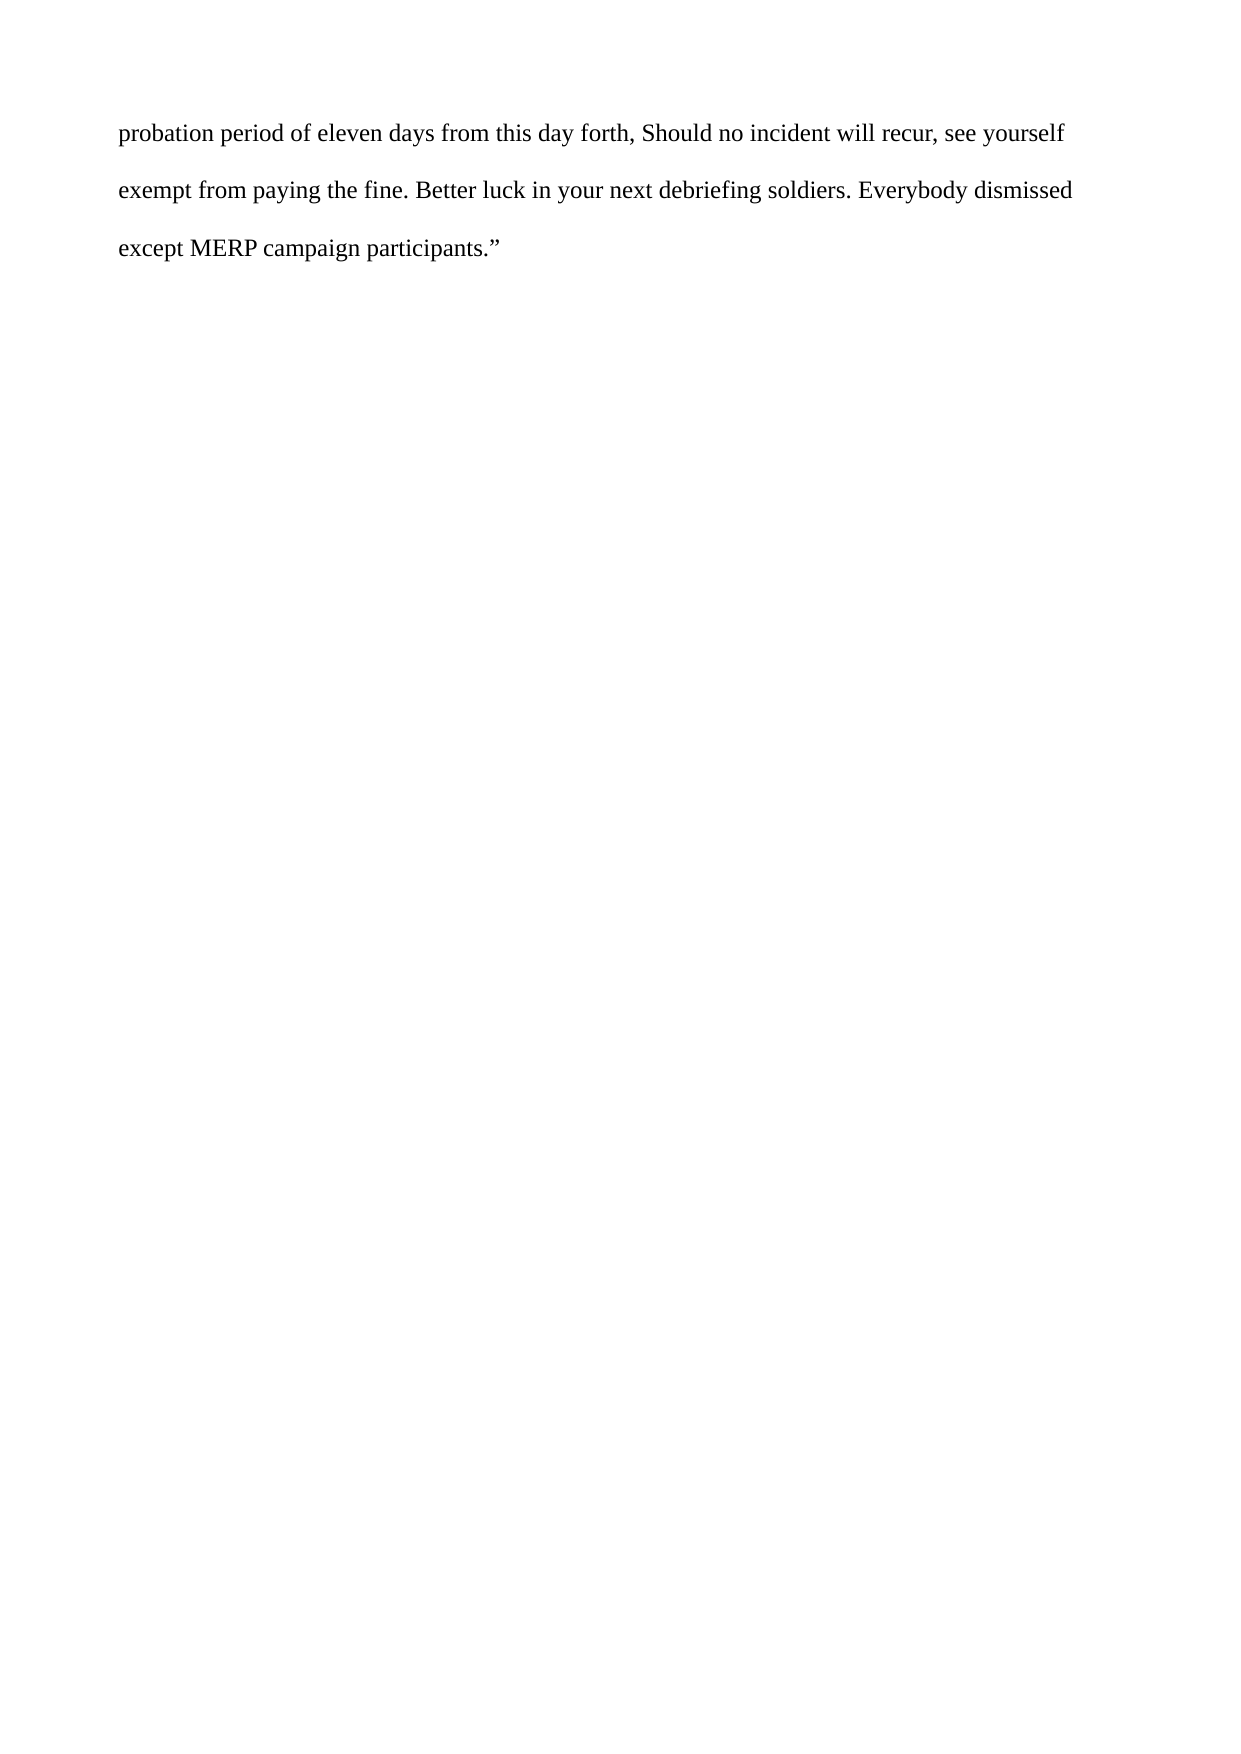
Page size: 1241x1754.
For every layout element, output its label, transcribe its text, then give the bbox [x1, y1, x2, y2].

text probation period of eleven days from this day forth, Should no incident will recur, see yourself exempt from paying the fine. Better luck in your next debriefing soldiers. Everybody dismissed except MERP campaign participants.” [118, 118, 1122, 262]
